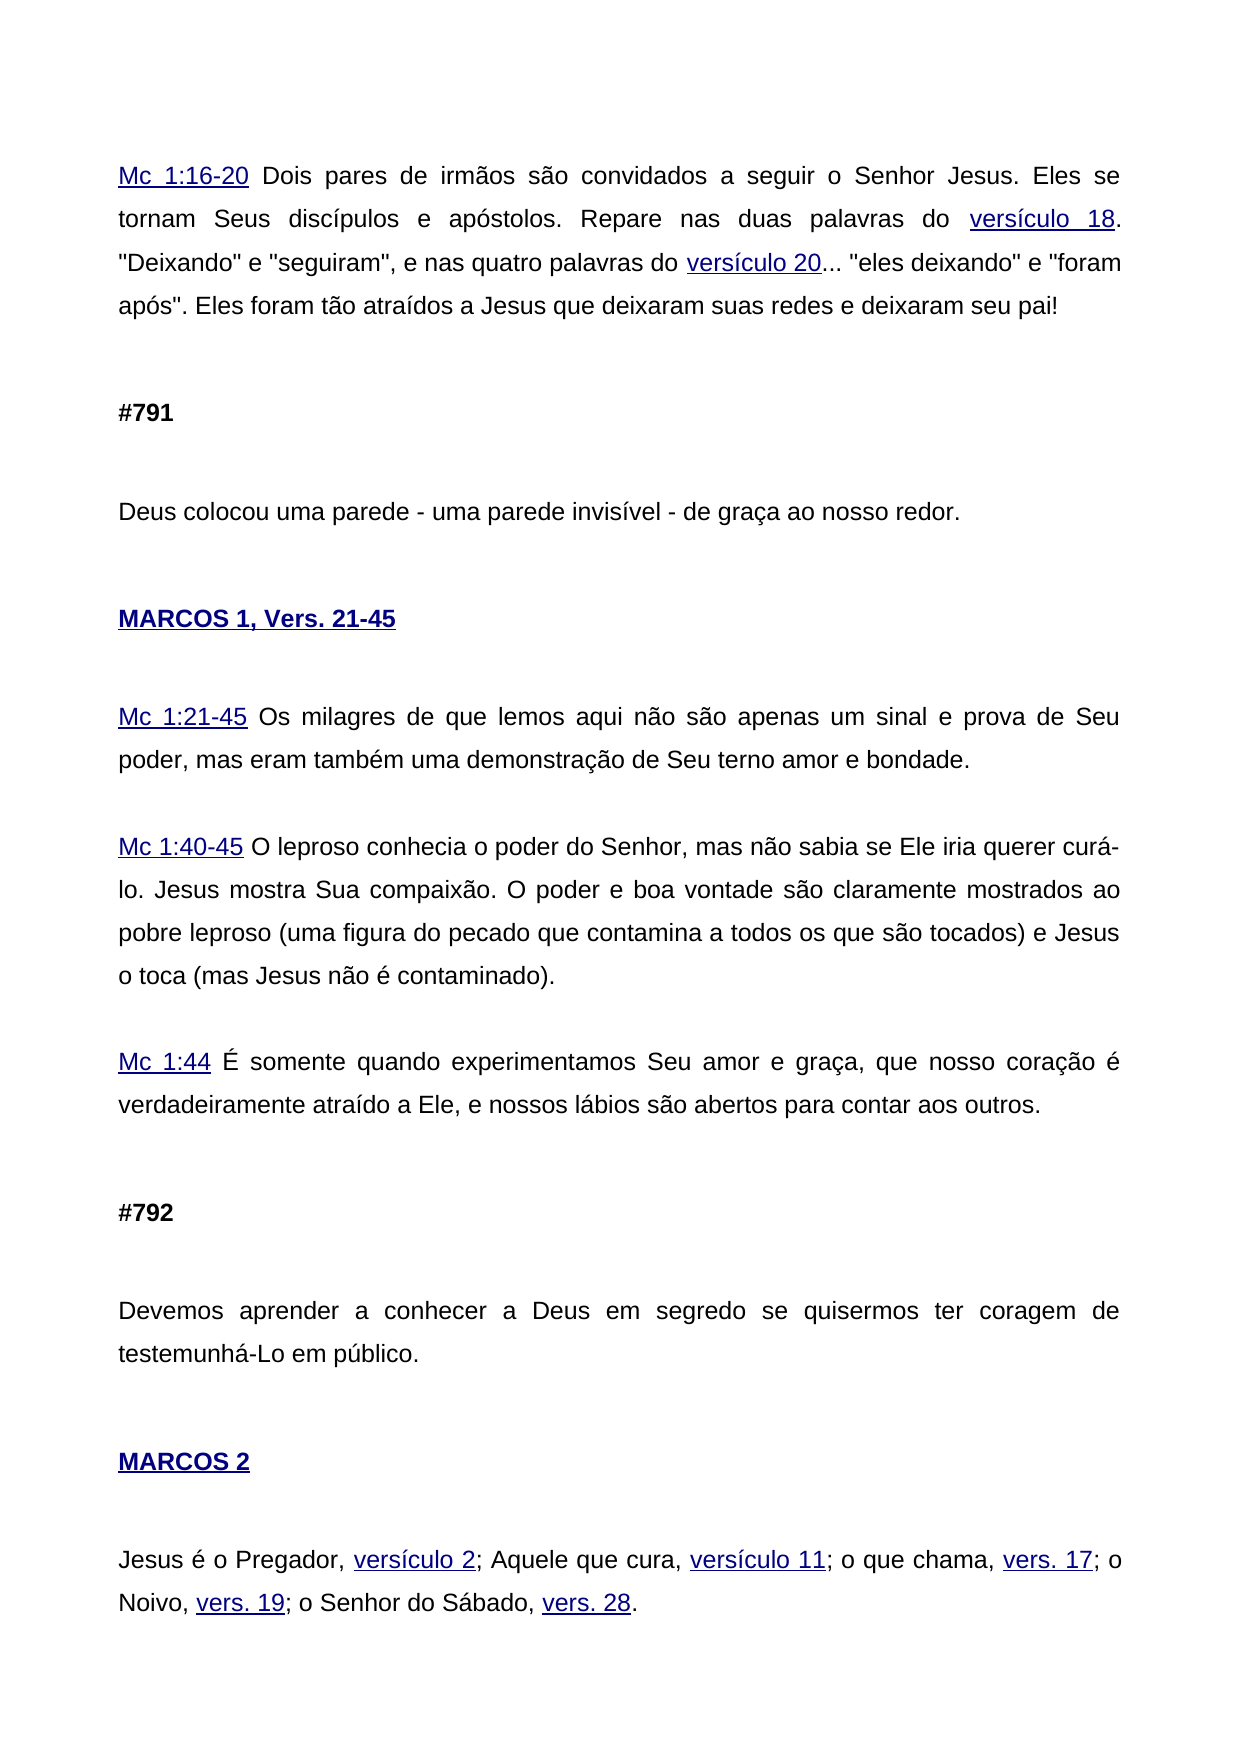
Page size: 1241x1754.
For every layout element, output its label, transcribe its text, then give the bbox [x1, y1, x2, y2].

text Mc 1:16-20 Dois pares de irmãos são convidados a seguir o Senhor Jesus. Eles se tornam Seus discípulos e apóstolos. Repare nas duas palavras do versículo 18. "Deixando" e "seguiram", e nas quatro palavras do versículo 20... "eles deixando" e "foram após". Eles foram tão atraídos a Jesus que deixaram suas redes e deixaram seu pai! [118, 161, 1122, 319]
text Mc 1:21-45 Os milagres de que lemos aqui não são apenas um sinal e prova de Seu poder, mas eram também uma demonstração de Seu terno amor e bondade. [118, 702, 1122, 774]
text Jesus é o Pregador, versículo 2; Aquele que cura, versículo 11; o que chama, vers. 17; o Noivo, vers. 19; o Senhor do Sábado, vers. 28. [118, 1545, 1122, 1617]
text Devemos aprender a conhecer a Deus em segredo se quisermos ter coragem de testemunhá-Lo em público. [118, 1296, 1122, 1368]
subtitle #792 [118, 1197, 1122, 1226]
subtitle MARCOS 2 [118, 1446, 1122, 1475]
text Mc 1:44 É somente quando experimentamos Seu amor e graça, que nosso coração é verdadeiramente atraído a Ele, e nossos lábios são abertos para contar aos outros. [118, 1047, 1122, 1119]
subtitle #791 [118, 398, 1122, 426]
subtitle MARCOS 1, Vers. 21-45 [118, 603, 1122, 632]
text Mc 1:40-45 O leproso conhecia o poder do Senhor, mas não sabia se Ele iria querer curá-lo. Jesus mostra Sua compaixão. O poder e boa vontade são claramente mostrados ao pobre leproso (uma figura do pecado que contamina a todos os que são tocados) e Jesus o toca (mas Jesus não é contaminado). [118, 832, 1122, 990]
text Deus colocou uma parede - uma parede invisível - de graça ao nosso redor. [118, 496, 1122, 525]
